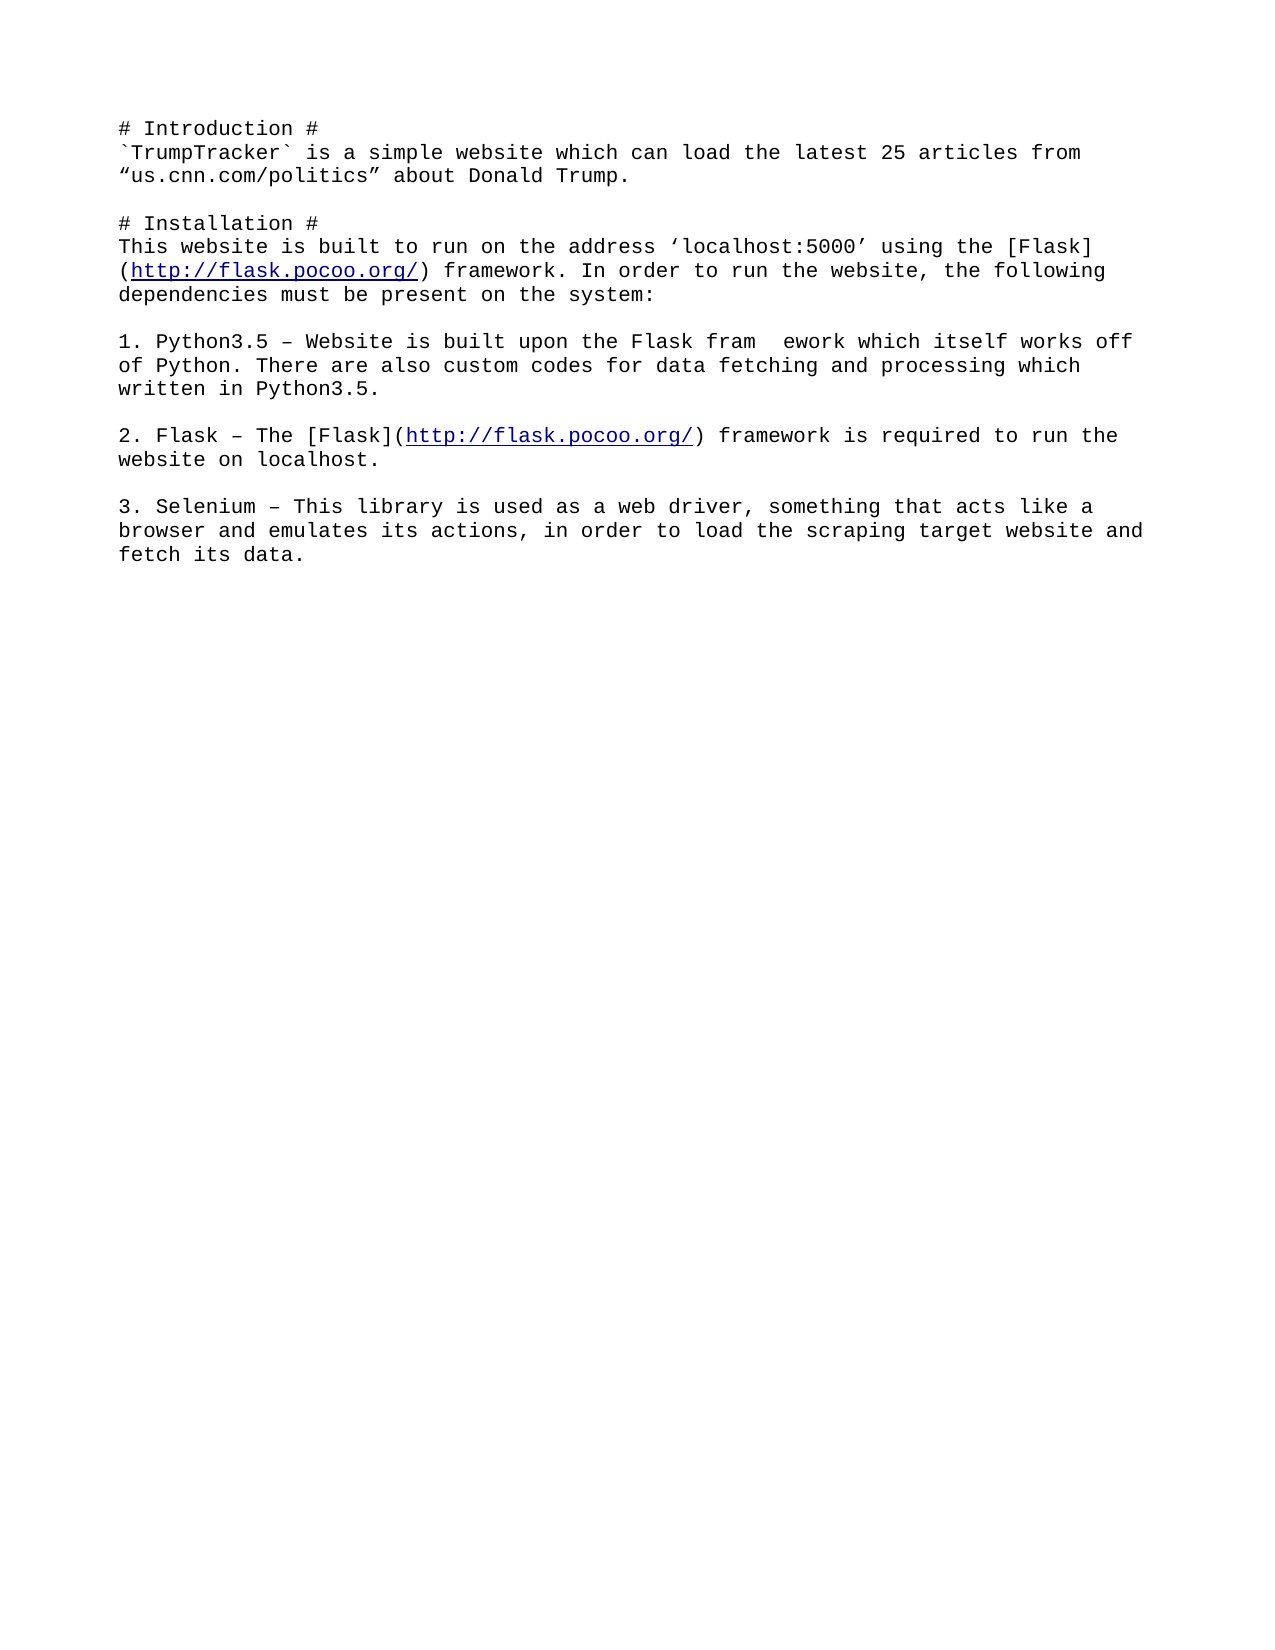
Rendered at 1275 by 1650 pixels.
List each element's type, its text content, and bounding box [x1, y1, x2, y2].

text 1. Python3.5 – Website is built upon the Flask fram ework which itself works off of Python. There are also custom codes for data fetching and processing which written in Python3.5. [118, 331, 1157, 402]
text `TrumpTracker` is a simple website which can load the latest 25 articles from “us.cnn.com/politics” about Donald Trump. [118, 142, 1157, 189]
text 2. Flask – The [Flask](http://flask.pocoo.org/) framework is required to run the website on localhost. [118, 426, 1157, 473]
text # Installation # [118, 213, 1157, 236]
text # Introduction # [118, 118, 1157, 142]
text This website is built to run on the address ‘localhost:5000’ using the [Flask](http://flask.pocoo.org/) framework. In order to run the website, the following dependencies must be present on the system: [118, 236, 1157, 307]
text 3. Selenium – This library is used as a web driver, something that acts like a browser and emulates its actions, in order to load the scraping target website and fetch its data. [118, 496, 1157, 567]
